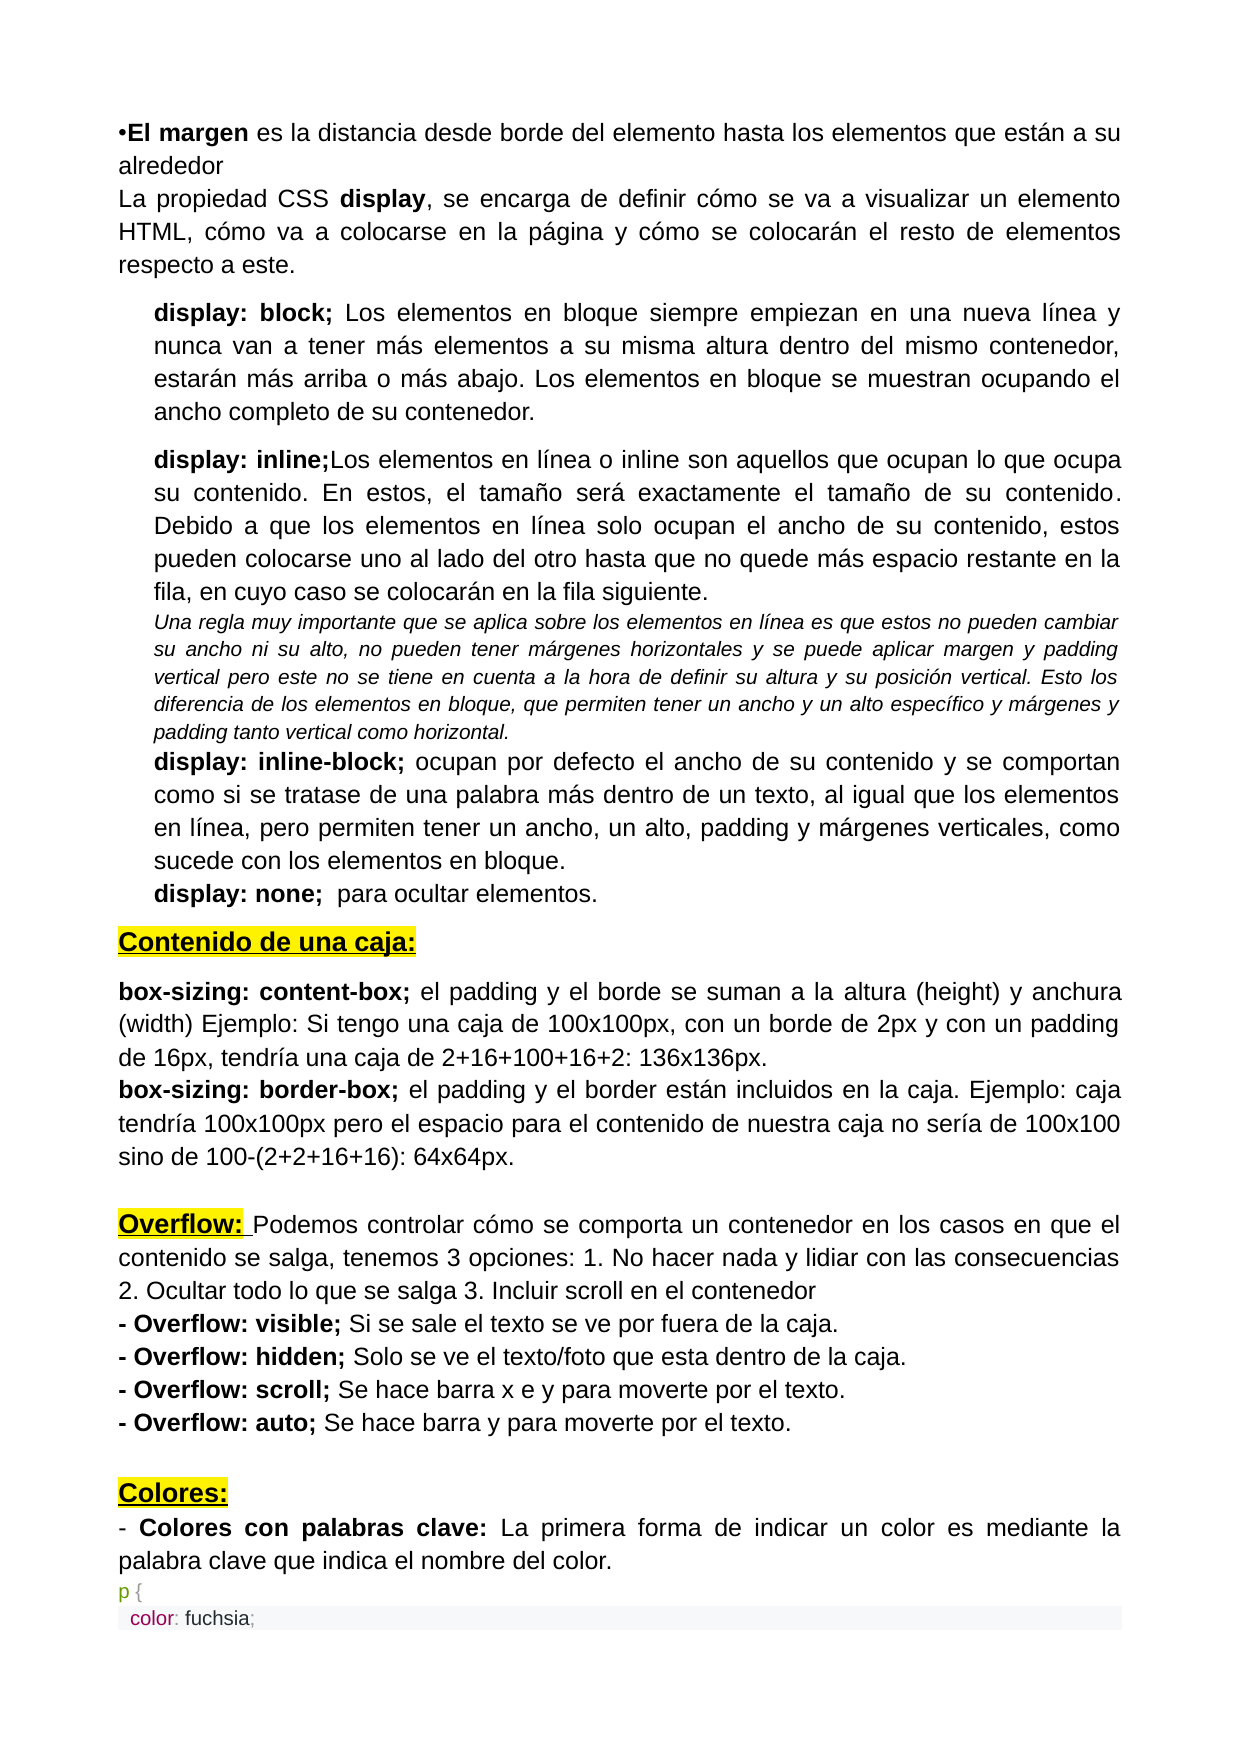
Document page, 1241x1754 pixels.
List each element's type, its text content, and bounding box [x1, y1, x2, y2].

text - Overflow: auto; Se hace barra y para moverte por el texto. [118, 1408, 1122, 1437]
text - Overflow: visible; Si se sale el texto se ve por fuera de la caja. [118, 1309, 1122, 1338]
text display: block; Los elementos en bloque siempre empiezan en una nueva línea y nunca van a tener más elementos a su misma altura dentro del mismo contenedor, estarán más arriba o más abajo. Los elementos en bloque se muestran ocupando el ancho completo de su contenedor. [153, 298, 1122, 426]
text Colores: [118, 1477, 1122, 1508]
text Una regla muy importante que se aplica sobre los elementos en línea es que estos no pueden cambiar su ancho ni su alto, no pueden tener márgenes horizontales y se puede aplicar margen y padding vertical pero este no se tiene en cuenta a la hora de definir su altura y su posición vertical. Esto los diferencia de los elementos en bloque, que permiten tener un ancho y un alto específico y márgenes y padding tanto vertical como horizontal. [153, 610, 1122, 744]
text p { [118, 1579, 1122, 1602]
text - Overflow: scroll; Se hace barra x e y para moverte por el texto. [118, 1375, 1122, 1404]
text La propiedad CSS display, se encarga de definir cómo se va a visualizar un elemento HTML, cómo va a colocarse en la página y cómo se colocarán el resto de elementos respecto a este. [118, 184, 1122, 279]
text Contenido de una caja: [118, 926, 1122, 957]
text color: fuchsia; [118, 1606, 1122, 1630]
text display: inline-block; ocupan por defecto el ancho de su contenido y se comportan como si se tratase de una palabra más dentro de un texto, al igual que los elementos en línea, pero permiten tener un ancho, un alto, padding y márgenes verticales, como sucede con los elementos en bloque. [153, 747, 1122, 875]
text - Colores con palabras clave: La primera forma de indicar un color es mediante la palabra clave que indica el nombre del color. [118, 1513, 1122, 1575]
text display: inline;Los elementos en línea o inline son aquellos que ocupan lo que ocupa su contenido. En estos, el tamaño será exactamente el tamaño de su contenido. Debido a que los elementos en línea solo ocupan el ancho de su contenido, estos pueden colocarse uno al lado del otro hasta que no quede más espacio restante en la fila, en cuyo caso se colocarán en la fila siguiente. [153, 444, 1122, 605]
text box-sizing: content-box; el padding y el borde se suman a la altura (height) y anchura (width) Ejemplo: Si tengo una caja de 100x100px, con un borde de 2px y con un padding de 16px, tendría una caja de 2+16+100+16+2: 136x136px. [118, 976, 1122, 1071]
text display: none; para ocultar elementos. [153, 879, 1122, 908]
text - Overflow: hidden; Solo se ve el texto/foto que esta dentro de la caja. [118, 1342, 1122, 1371]
text box-sizing: border-box; el padding y el border están incluidos en la caja. Ejemplo: caja tendría 100x100px pero el espacio para el contenido de nuestra caja no sería de 100x100 sino de 100-(2+2+16+16): 64x64px. [118, 1076, 1122, 1170]
text Overflow: Podemos controlar cómo se comporta un contenedor en los casos en que el contenido se salga, tenemos 3 opciones: 1. No hacer nada y lidiar con las consecuencias 2. Ocultar todo lo que se salga 3. Incluir scroll en el contenedor [118, 1208, 1122, 1305]
list El margen es la distancia desde borde del elemento hasta los elementos que están a su alrededor [118, 118, 1122, 180]
